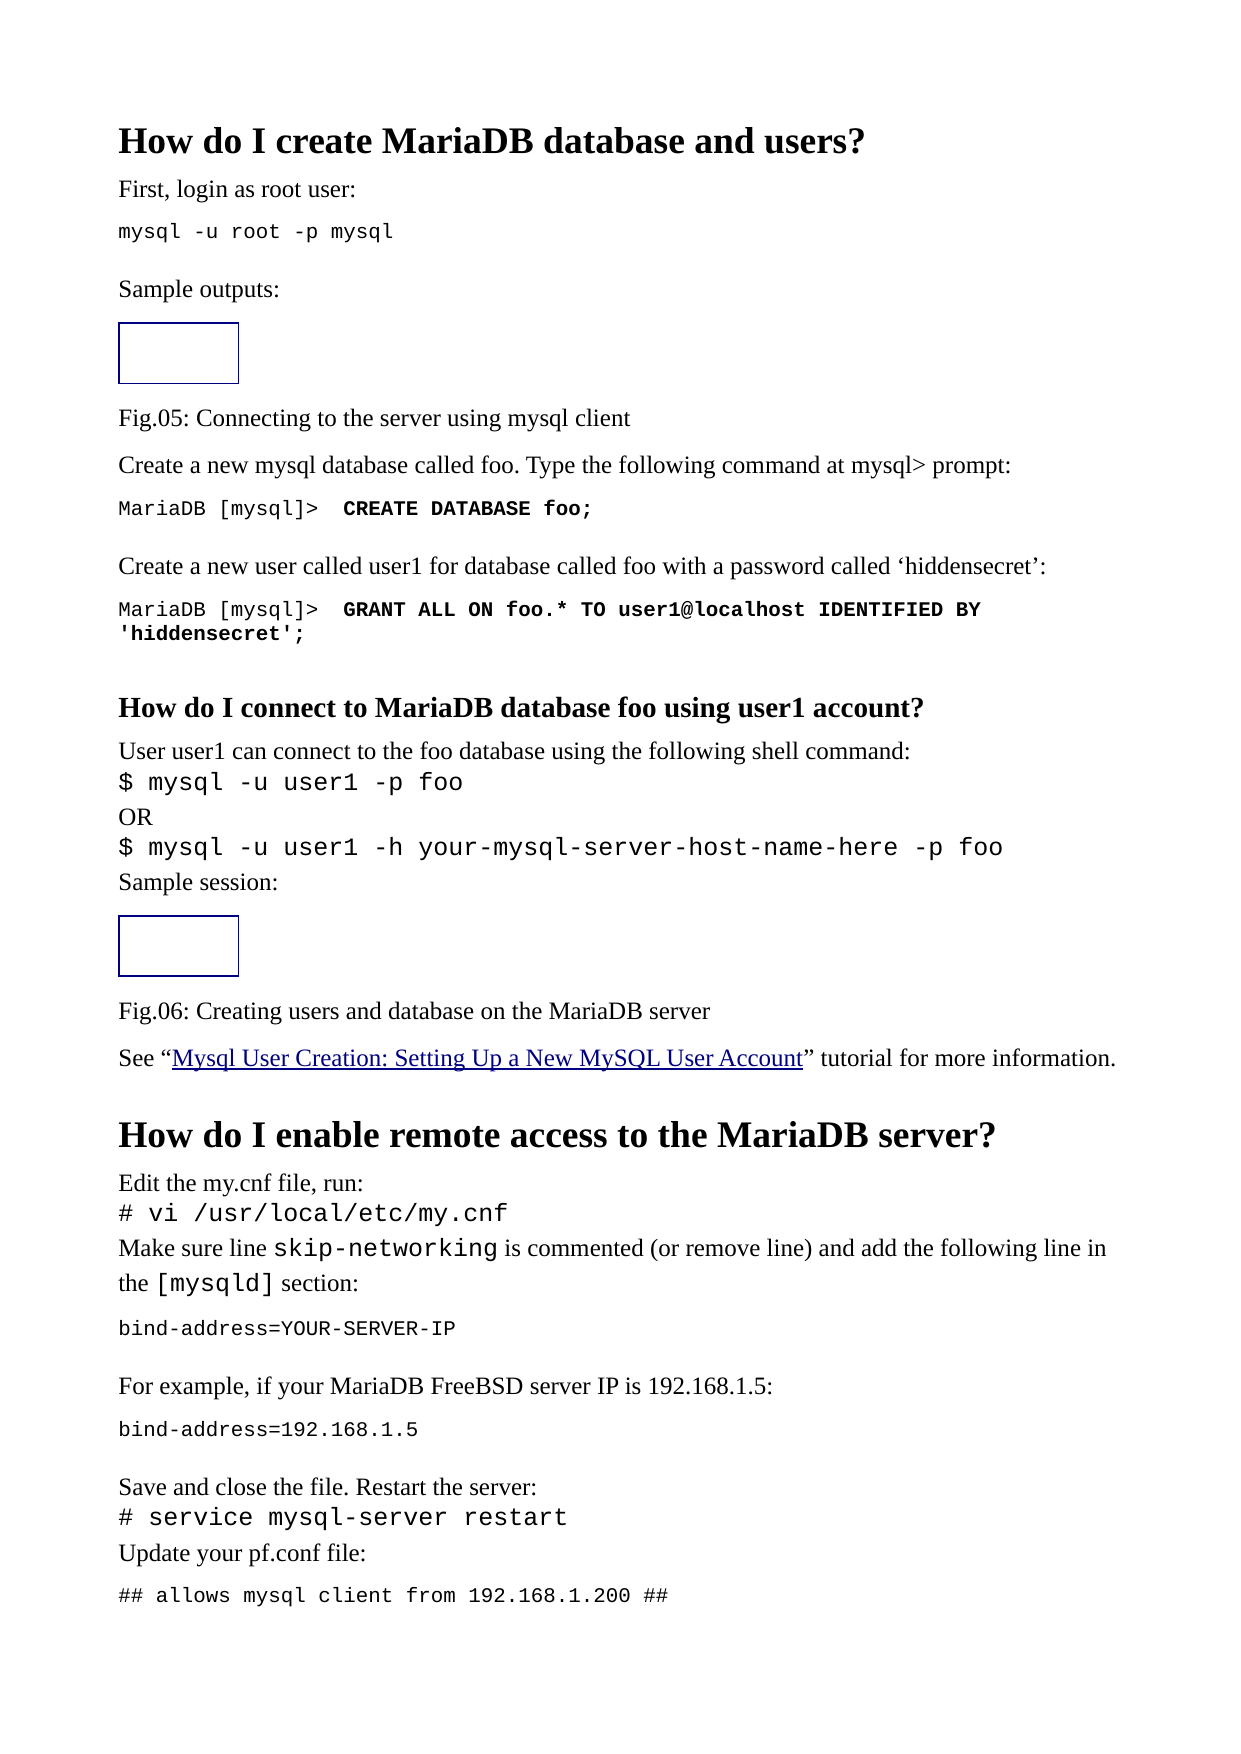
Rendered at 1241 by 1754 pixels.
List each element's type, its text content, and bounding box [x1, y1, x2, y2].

text See “Mysql User Creation: Setting Up a New MySQL User Account” tutorial for more information. [118, 1043, 1122, 1072]
subtitle How do I enable remote access to the MariaDB server? [118, 1112, 1122, 1155]
subtitle How do I create MariaDB database and users? [118, 118, 1122, 161]
text Create a new user called user1 for database called foo with a password called ‘hiddensecret’: [118, 551, 1122, 580]
text bind-address=YOUR-SERVER-IP [118, 1318, 1122, 1342]
text ## allows mysql client from 192.168.1.200 ## [118, 1585, 1122, 1609]
text Create a new mysql database called foo. Type the following command at mysql> prompt: [118, 451, 1122, 479]
text Fig.05: Connecting to the server using mysql client [118, 403, 1122, 432]
text Sample outputs: [118, 274, 1122, 303]
text User user1 can connect to the foo database using the following shell command: $ mysql -u user1 -p foo OR $ mysql -u user1 -h your-mysql-server-host-name-here -p foo Sample session: [118, 736, 1122, 896]
text For example, if your MariaDB FreeBSD server IP is 192.168.1.5: [118, 1371, 1122, 1400]
text mysql -u root -p mysql [118, 221, 1122, 245]
text Save and close the file. Restart the server: # service mysql-server restart Update your pf.conf file: [118, 1472, 1122, 1566]
text MariaDB [mysql]> GRANT ALL ON foo.* TO user1@localhost IDENTIFIED BY 'hiddensecret'; [118, 599, 1122, 646]
text MariaDB [mysql]> CREATE DATABASE foo; [118, 498, 1122, 522]
text Fig.06: Creating users and database on the MariaDB server [118, 996, 1122, 1025]
text Edit the my.cnf file, run: # vi /usr/local/etc/my.cnf Make sure line skip-networking is commented (or remove line) and add the following line in the [mysqld] section: [118, 1168, 1122, 1299]
text First, login as root user: [118, 174, 1122, 202]
text bind-address=192.168.1.5 [118, 1419, 1122, 1443]
subtitle How do I connect to MariaDB database foo using user1 account? [118, 690, 1122, 724]
